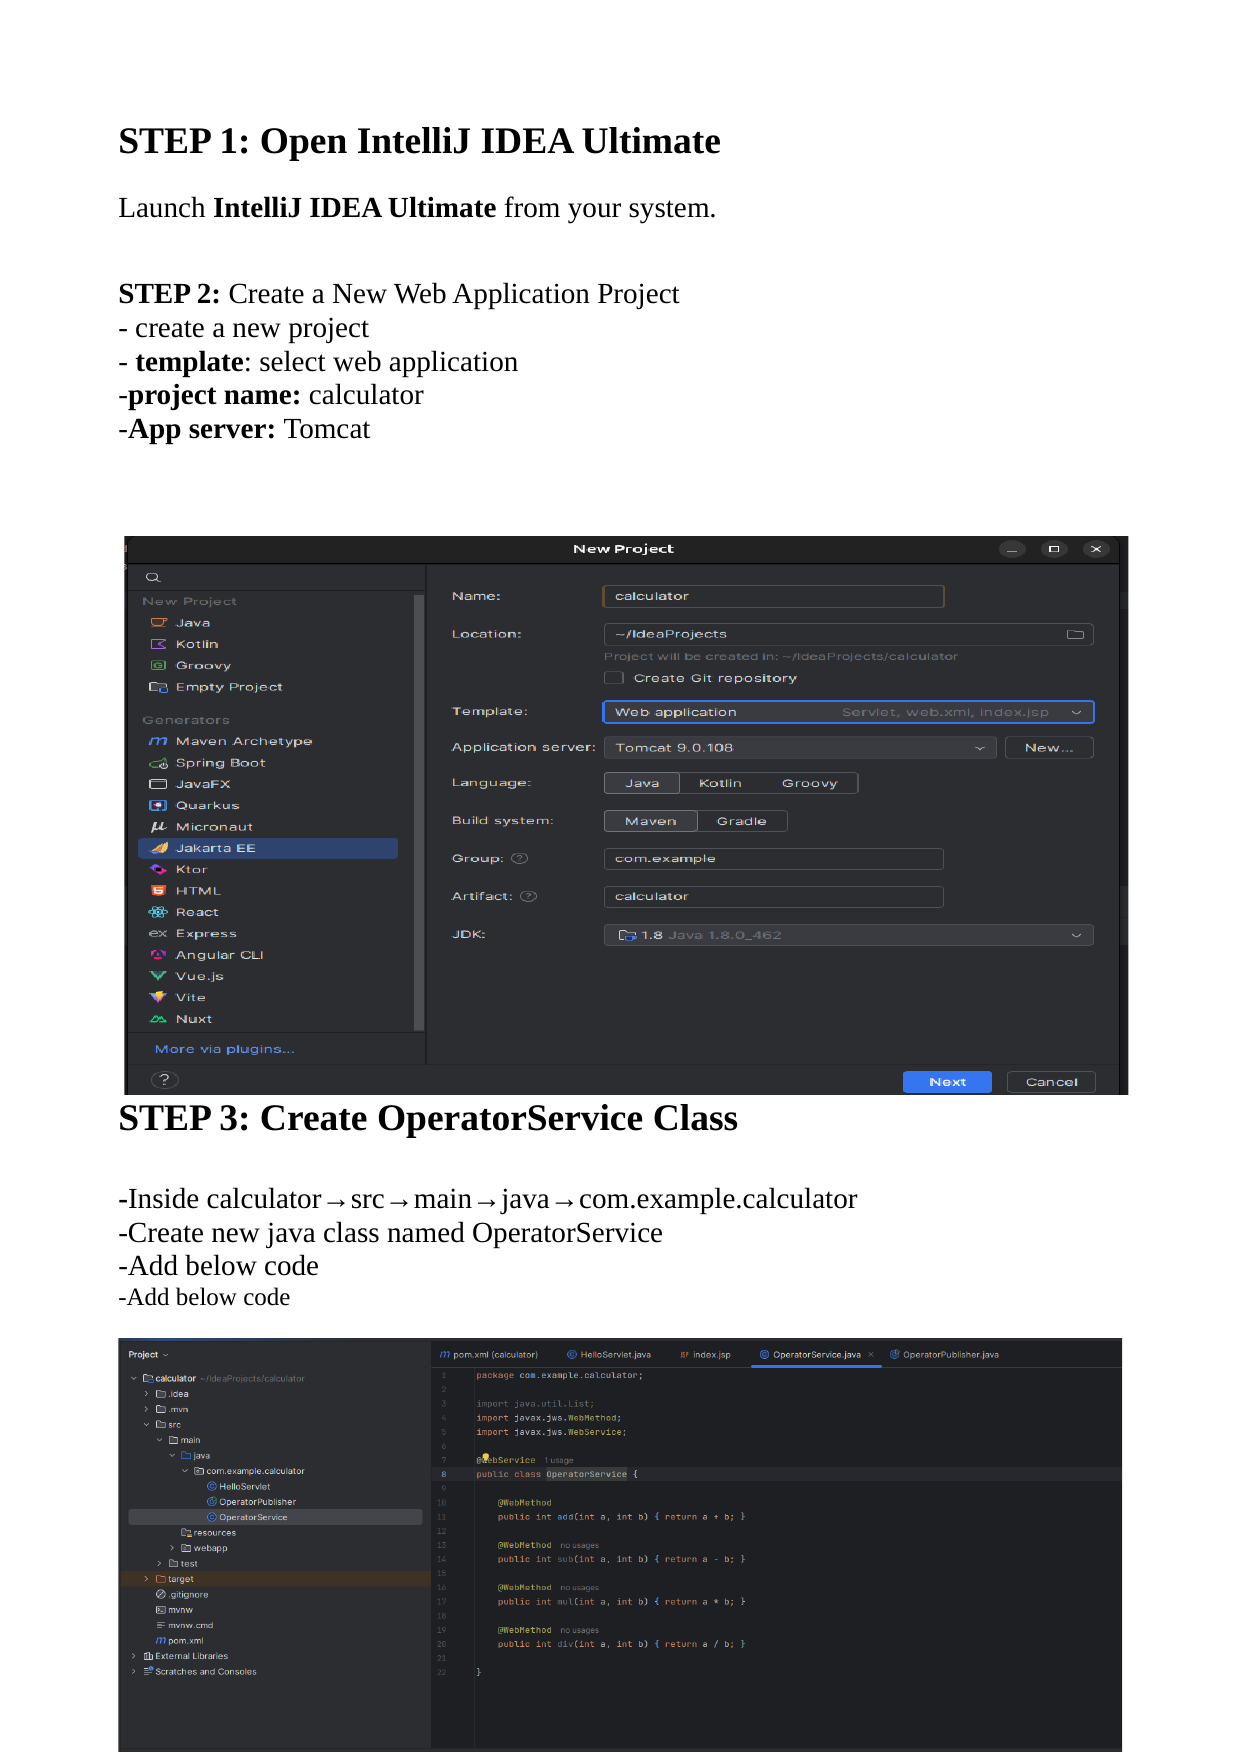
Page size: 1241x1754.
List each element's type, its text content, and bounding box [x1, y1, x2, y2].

text - create a new project [118, 310, 1122, 344]
text -Add below code [118, 1282, 1122, 1311]
text STEP 1: Open IntelliJ IDEA Ultimate [118, 118, 1122, 161]
text -App server: Tomcat [118, 411, 1122, 444]
text STEP 2: Create a New Web Application Project [118, 277, 1122, 310]
text -Add below code [118, 1248, 1122, 1282]
text -project name: calculator [118, 377, 1122, 411]
text -Inside calculator→src→main→java→com.example.calculator [118, 1181, 1122, 1215]
text Launch IntelliJ IDEA Ultimate from your system. [118, 190, 1122, 223]
text - template: select web application [118, 344, 1122, 377]
text STEP 3: Create OperatorService Class [118, 531, 1122, 1138]
text -Create new java class named OperatorService [118, 1215, 1122, 1248]
